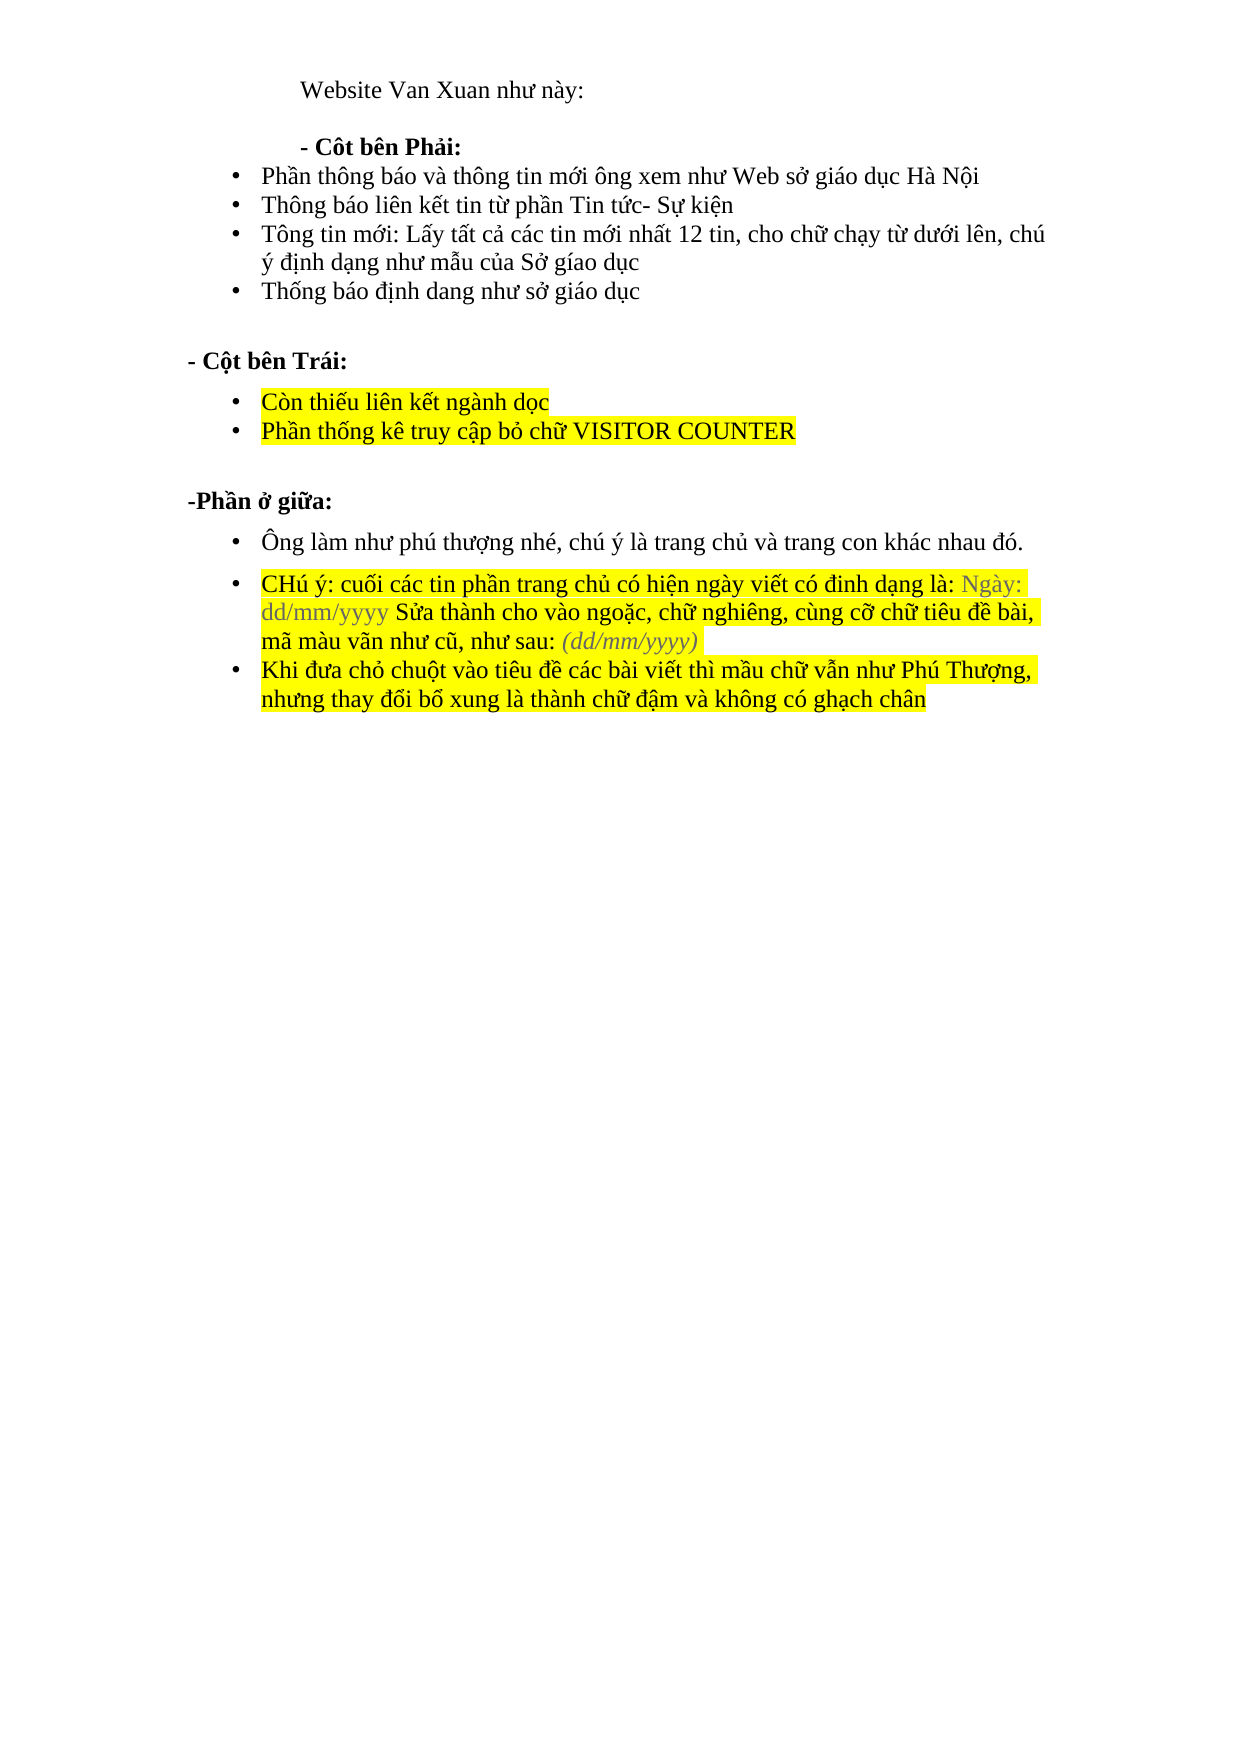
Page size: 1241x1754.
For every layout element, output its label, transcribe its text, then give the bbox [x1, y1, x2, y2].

list Ông làm như phú thượng nhé, chú ý là trang chủ và trang con khác nhau đó. [232, 527, 1053, 556]
list Thống báo định dang như sở giáo dục [232, 276, 1053, 305]
text - Cột bên Trái: [187, 317, 1053, 375]
list Thông báo liên kết tin từ phần Tin tức- Sự kiện [232, 190, 1053, 219]
list Tông tin mới: Lấy tất cả các tin mới nhất 12 tin, cho chữ chạy từ dưới lên, chú ý định dạng như mẫu của Sở gíao dục [232, 219, 1053, 276]
list Phần thống kê truy cập bỏ chữ VISITOR COUNTER [232, 416, 1053, 445]
list CHú ý: cuối các tin phần trang chủ có hiện ngày viết có đinh dạng là: Ngày: dd/mm/yyyy Sửa thành cho vào ngoặc, chữ nghiêng, cùng cỡ chữ tiêu đề bài, mã màu vãn như cũ, như sau: (dd/mm/yyyy) [232, 569, 1053, 655]
list Còn thiếu liên kết ngành dọc [232, 387, 1053, 416]
text -Phần ở giữa: [187, 457, 1053, 515]
list Khi đưa chỏ chuột vào tiêu đề các bài viết thì mầu chữ vẫn như Phú Thượng, nhưng thay đổi bổ xung là thành chữ đậm và không có ghạch chân [232, 655, 1053, 712]
list Phần thông báo và thông tin mới ông xem như Web sở giáo dục Hà Nội [232, 161, 1053, 190]
text Website Van Xuan như này: - Côt bên Phải: [300, 75, 1053, 161]
